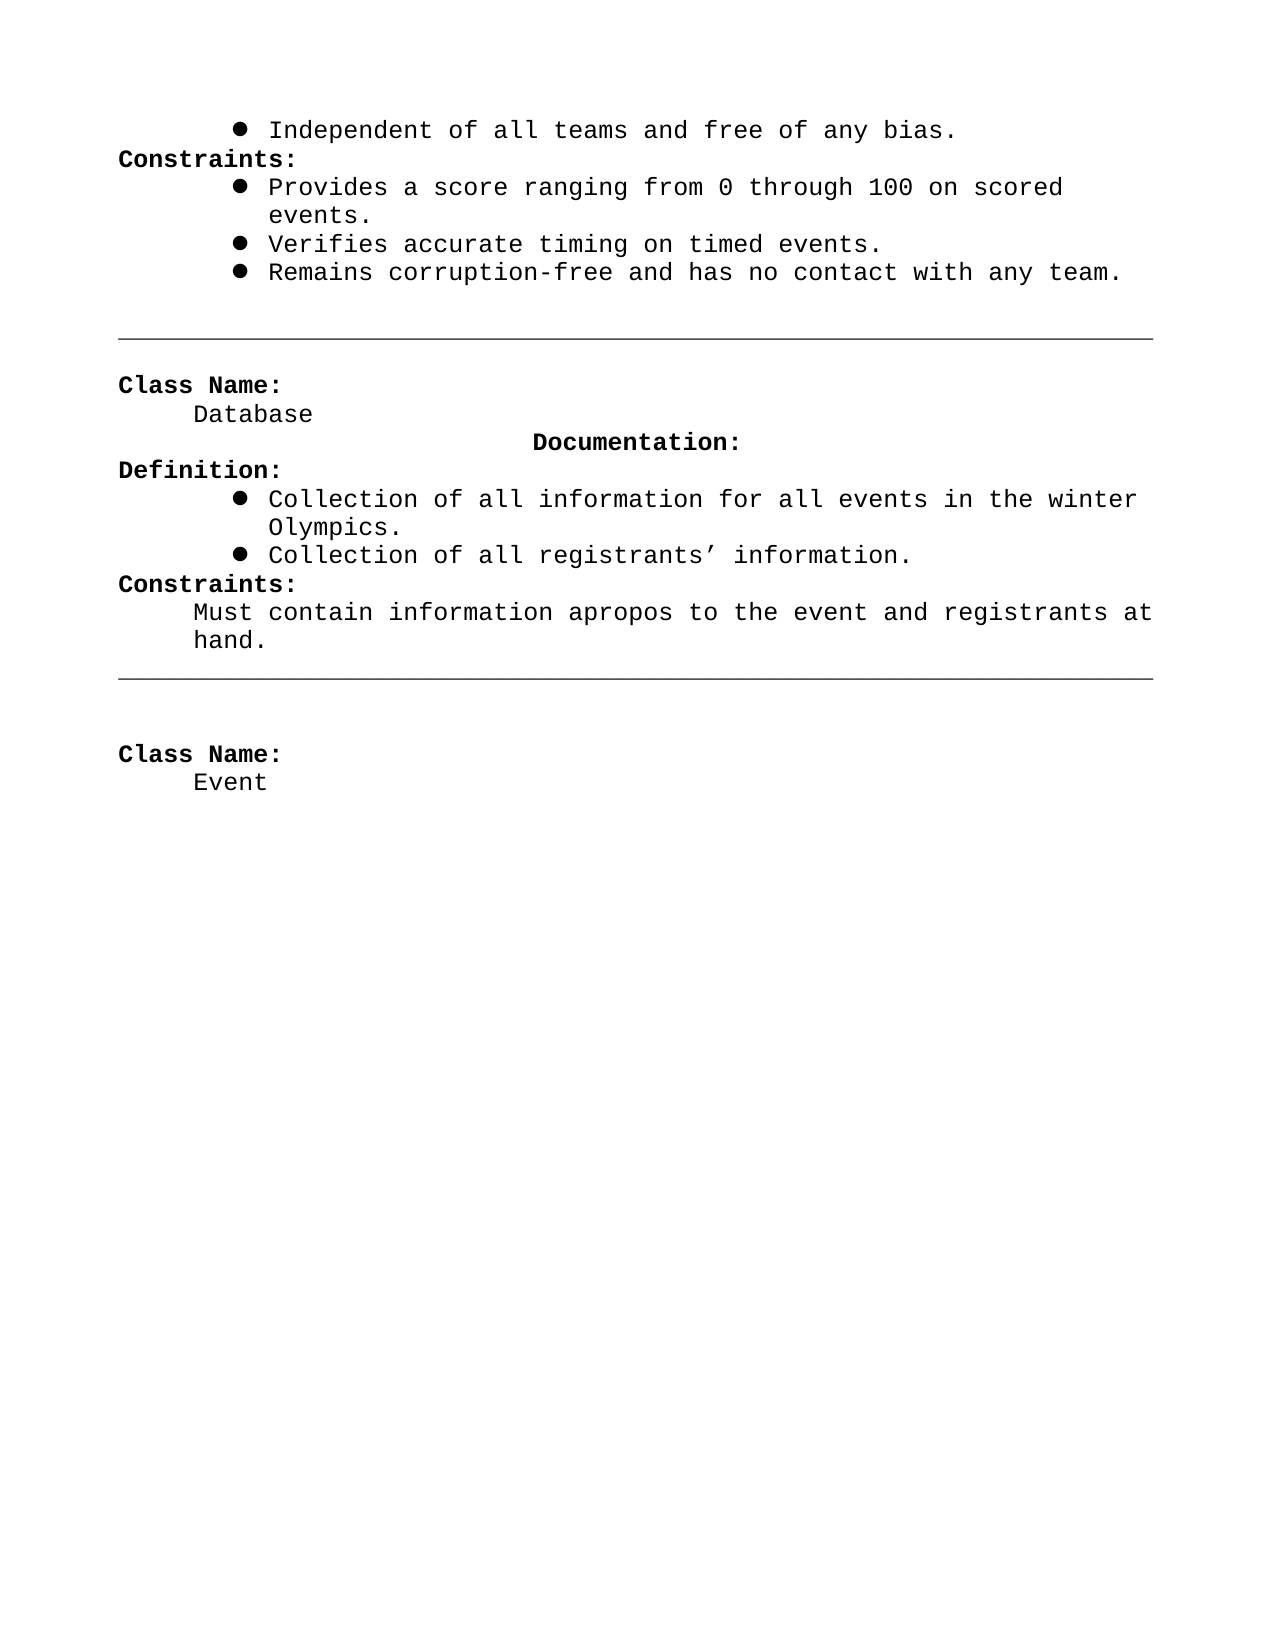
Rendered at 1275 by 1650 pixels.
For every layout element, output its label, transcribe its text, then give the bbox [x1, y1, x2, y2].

text Definition: [118, 458, 1157, 486]
text _____________________________________________________________________ [118, 656, 1157, 685]
list Provides a score ranging from 0 through 100 on scored events. [231, 175, 1157, 231]
text Class Name: [118, 741, 1157, 770]
list Verifies accurate timing on timed events. [231, 231, 1157, 260]
text _____________________________________________________________________ [118, 316, 1157, 345]
list Collection of all registrants’ information. [231, 543, 1157, 571]
list Independent of all teams and free of any bias. [231, 118, 1157, 146]
list Collection of all information for all events in the winter Olympics. [231, 486, 1157, 543]
text Database [118, 401, 1157, 430]
text Class Name: [118, 373, 1157, 401]
text Event [118, 770, 1157, 798]
text Documentation: [118, 430, 1157, 458]
text Constraints: [118, 146, 1157, 175]
list Remains corruption-free and has no contact with any team. [231, 260, 1157, 288]
text Constraints: [118, 571, 1157, 600]
text Must contain information apropos to the event and registrants at hand. [118, 600, 1157, 656]
